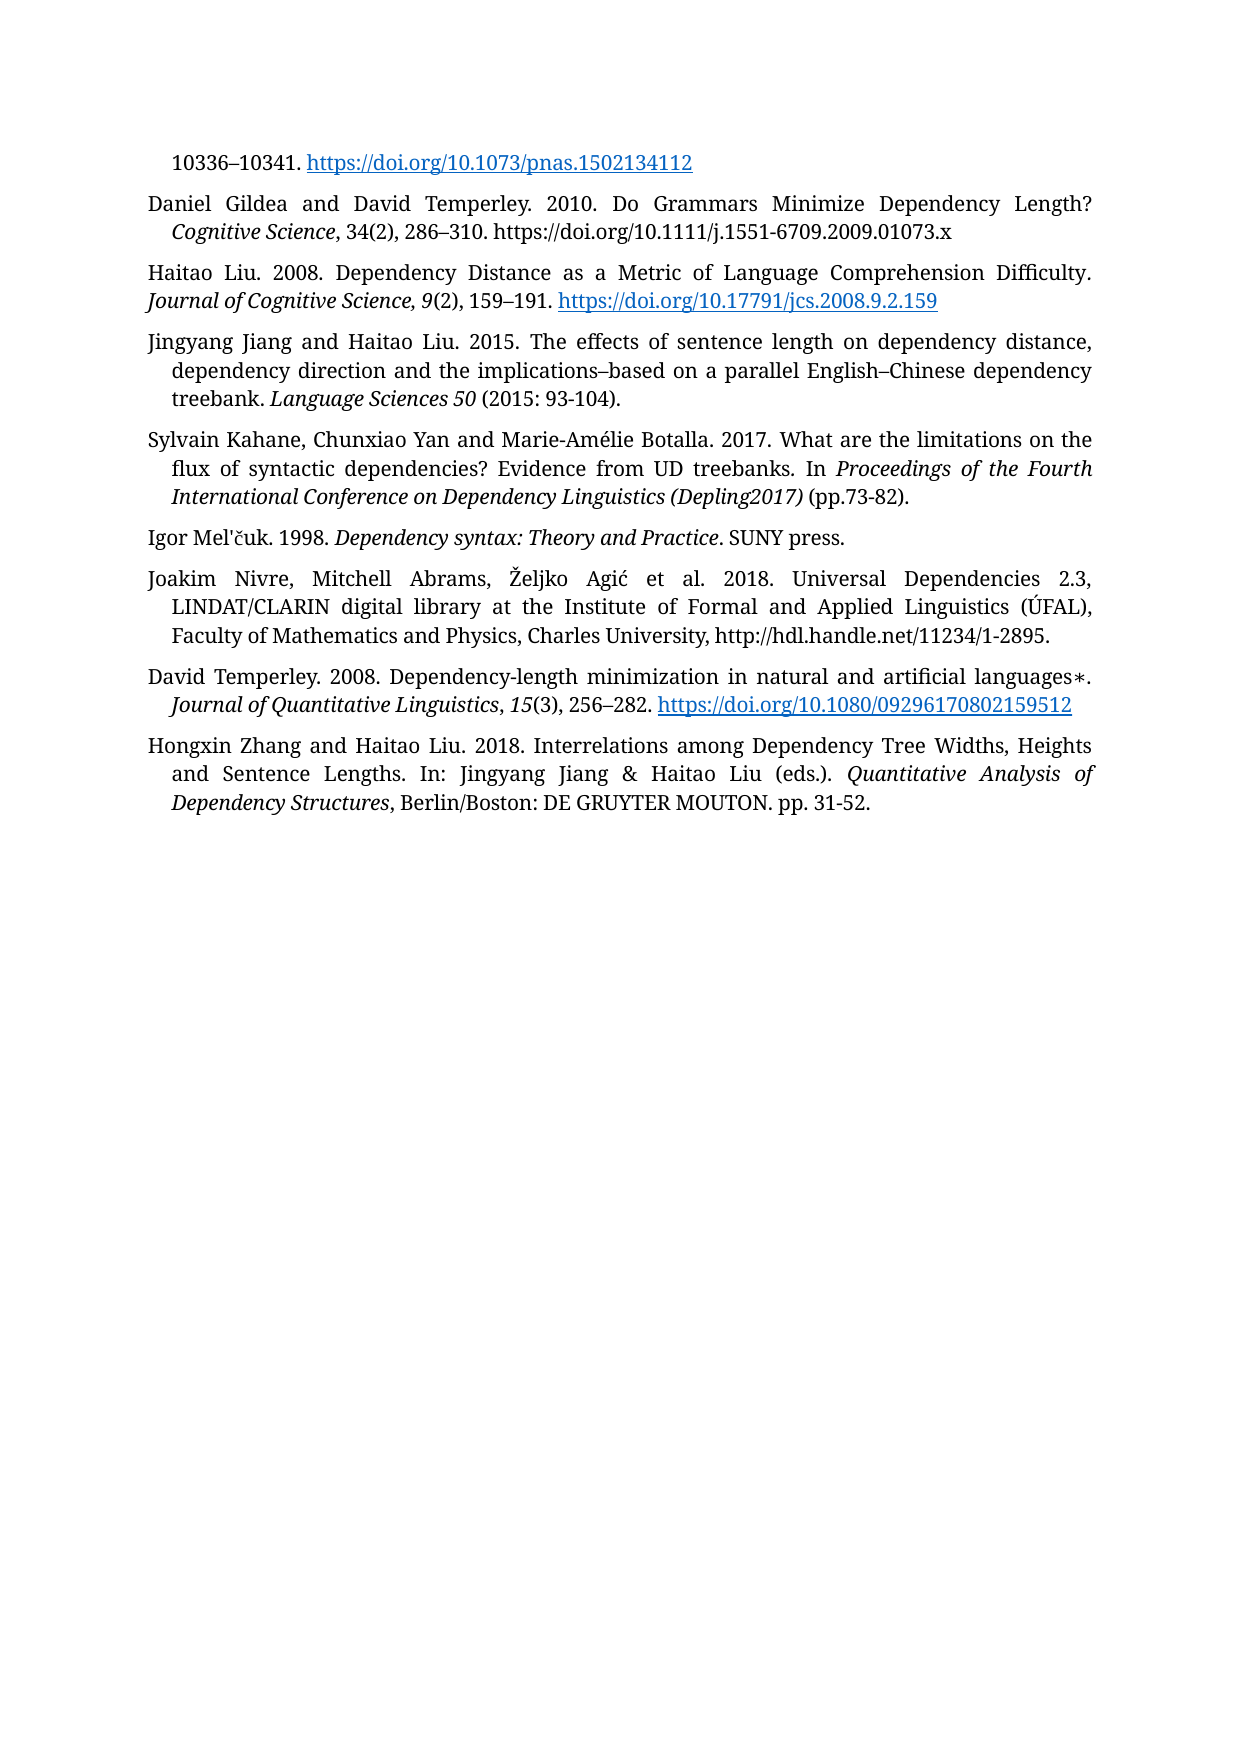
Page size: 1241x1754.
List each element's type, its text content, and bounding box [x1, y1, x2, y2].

text Jingyang Jiang and Haitao Liu. 2015. The effects of sentence length on dependency distance, dependency direction and the implications–based on a parallel English–Chinese dependency treebank. Language Sciences 50 (2015: 93-104). [148, 327, 1092, 413]
text Joakim Nivre, Mitchell Abrams, Željko Agić et al. 2018. Universal Dependencies 2.3, LINDAT/CLARIN digital library at the Institute of Formal and Applied Linguistics (ÚFAL), Faculty of Mathematics and Physics, Charles University, http://hdl.handle.net/11234/1-2895. [148, 564, 1092, 649]
text Haitao Liu. 2008. Dependency Distance as a Metric of Language Comprehension Difficulty. Journal of Cognitive Science, 9(2), 159–191. https://doi.org/10.17791/jcs.2008.9.2.159 [148, 258, 1092, 315]
text Sylvain Kahane, Chunxiao Yan and Marie-Amélie Botalla. 2017. What are the limitations on the flux of syntactic dependencies? Evidence from UD treebanks. In Proceedings of the Fourth International Conference on Dependency Linguistics (Depling2017) (pp.73-82). [148, 425, 1092, 511]
text Daniel Gildea and David Temperley. 2010. Do Grammars Minimize Dependency Length? Cognitive Science, 34(2), 286–310. https://doi.org/10.1111/j.1551-6709.2009.01073.x [148, 189, 1092, 246]
text David Temperley. 2008. Dependency-length minimization in natural and artificial languages∗. Journal of Quantitative Linguistics, 15(3), 256–282. https://doi.org/10.1080/09296170802159512 [148, 662, 1092, 719]
text Igor Mel'čuk. 1998. Dependency syntax: Theory and Practice. SUNY press. [148, 523, 1092, 551]
text 10336–10341. https://doi.org/10.1073/pnas.1502134112 [148, 148, 1092, 176]
text Hongxin Zhang and Haitao Liu. 2018. Interrelations among Dependency Tree Widths, Heights and Sentence Lengths. In: Jingyang Jiang & Haitao Liu (eds.). Quantitative Analysis of Dependency Structures, Berlin/Boston: DE GRUYTER MOUTON. pp. 31-52. [148, 731, 1092, 816]
